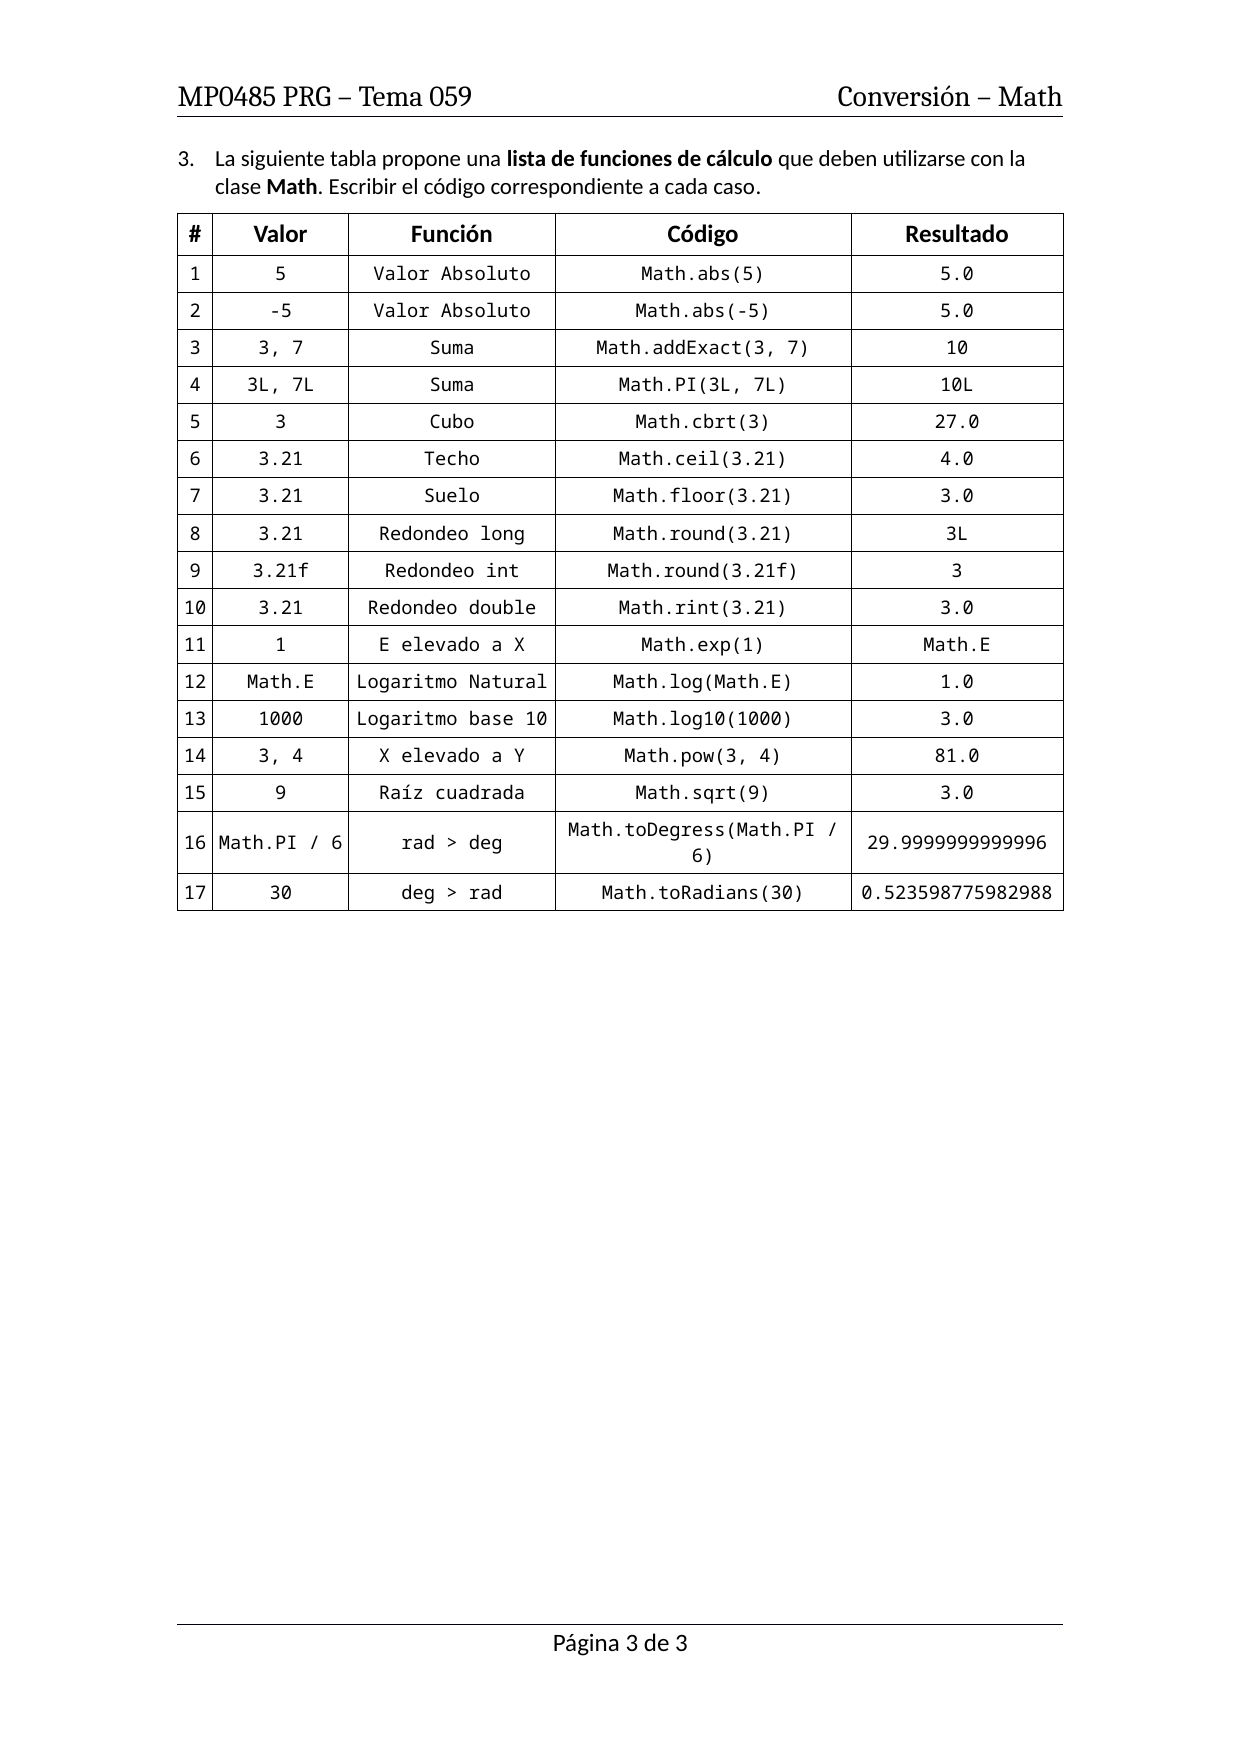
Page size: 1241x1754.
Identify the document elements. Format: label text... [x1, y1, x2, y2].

table_cell 27.0 [852, 404, 1063, 440]
table_cell Math.PI / 6 [213, 812, 348, 873]
table_cell Math.abs(5) [556, 256, 851, 292]
table_cell 3.21 [213, 515, 348, 551]
table_cell 3.21f [213, 552, 348, 588]
table_cell 10 [178, 589, 212, 625]
table_cell 5.0 [852, 293, 1063, 329]
table_cell Valor Absoluto [349, 293, 555, 329]
table_cell 3 [178, 330, 212, 366]
table_cell 14 [178, 738, 212, 774]
table_cell 3L [852, 515, 1063, 551]
table_cell deg > rad [349, 874, 555, 910]
table_cell 17 [178, 874, 212, 910]
table_cell 3 [852, 552, 1063, 588]
table_cell 4.0 [852, 441, 1063, 477]
table_cell Math.exp(1) [556, 626, 851, 662]
table_header # [178, 214, 212, 254]
table_cell Redondeo int [349, 552, 555, 588]
table_cell 4 [178, 367, 212, 403]
table_cell Techo [349, 441, 555, 477]
table_cell 3.0 [852, 701, 1063, 737]
table_header Resultado [852, 214, 1063, 254]
table_cell Math.PI(3L, 7L) [556, 367, 851, 403]
table_cell E elevado a X [349, 626, 555, 662]
table_cell Raíz cuadrada [349, 775, 555, 811]
table_cell 10L [852, 367, 1063, 403]
table_cell Math.E [213, 664, 348, 699]
table_cell Logaritmo base 10 [349, 701, 555, 737]
table_cell Valor Absoluto [349, 256, 555, 292]
table_cell 1000 [213, 701, 348, 737]
table_cell Math.toDegress(Math.PI / 6) [556, 812, 851, 873]
table_cell Math.log10(1000) [556, 701, 851, 737]
table_cell rad > deg [349, 812, 555, 873]
table_cell Suma [349, 367, 555, 403]
table_cell -5 [213, 293, 348, 329]
table_cell Math.sqrt(9) [556, 775, 851, 811]
table_cell Math.pow(3, 4) [556, 738, 851, 774]
table_cell 6 [178, 441, 212, 477]
table_cell 10 [852, 330, 1063, 366]
table_cell Suelo [349, 478, 555, 514]
table_cell 81.0 [852, 738, 1063, 774]
table_header Valor [213, 214, 348, 254]
table_cell Math.floor(3.21) [556, 478, 851, 514]
table_cell 5 [213, 256, 348, 292]
table_cell Math.rint(3.21) [556, 589, 851, 625]
table_cell 1 [178, 256, 212, 292]
table_cell Redondeo double [349, 589, 555, 625]
list La siguiente tabla propone una lista de funciones de cálculo que deben utilizarse con la clase Math. Escribir el código correspondiente a cada caso. [177, 144, 1063, 200]
table_cell Math.ceil(3.21) [556, 441, 851, 477]
table_cell 3.0 [852, 589, 1063, 625]
table_cell 0.523598775982988 [852, 874, 1063, 910]
table_cell 11 [178, 626, 212, 662]
table_cell 29.9999999999996 [852, 812, 1063, 873]
table_cell 13 [178, 701, 212, 737]
table_cell Math.cbrt(3) [556, 404, 851, 440]
table_cell 15 [178, 775, 212, 811]
table_cell Redondeo long [349, 515, 555, 551]
table_cell 3.0 [852, 478, 1063, 514]
table_cell 5 [178, 404, 212, 440]
table_cell 3.0 [852, 775, 1063, 811]
table_cell Cubo [349, 404, 555, 440]
table_cell Math.round(3.21f) [556, 552, 851, 588]
table_header Código [556, 214, 851, 254]
table_cell Math.round(3.21) [556, 515, 851, 551]
table_cell Logaritmo Natural [349, 664, 555, 699]
table_cell Math.toRadians(30) [556, 874, 851, 910]
table_cell 7 [178, 478, 212, 514]
table_cell 3, 7 [213, 330, 348, 366]
table_cell 30 [213, 874, 348, 910]
table_cell 9 [178, 552, 212, 588]
table_cell Suma [349, 330, 555, 366]
table_cell 12 [178, 664, 212, 699]
table_cell Math.log(Math.E) [556, 664, 851, 699]
table_cell 5.0 [852, 256, 1063, 292]
table_cell 3.21 [213, 478, 348, 514]
table_cell Math.abs(-5) [556, 293, 851, 329]
table_cell 2 [178, 293, 212, 329]
table_cell 8 [178, 515, 212, 551]
table_cell 3L, 7L [213, 367, 348, 403]
table_cell 3.21 [213, 589, 348, 625]
table_cell 1.0 [852, 664, 1063, 699]
table_cell X elevado a Y [349, 738, 555, 774]
table_header Función [349, 214, 555, 254]
table_cell 1 [213, 626, 348, 662]
table_cell 16 [178, 812, 212, 873]
table_cell Math.addExact(3, 7) [556, 330, 851, 366]
table_cell 9 [213, 775, 348, 811]
table_cell 3.21 [213, 441, 348, 477]
table_cell 3 [213, 404, 348, 440]
table_cell 3, 4 [213, 738, 348, 774]
table_cell Math.E [852, 626, 1063, 662]
